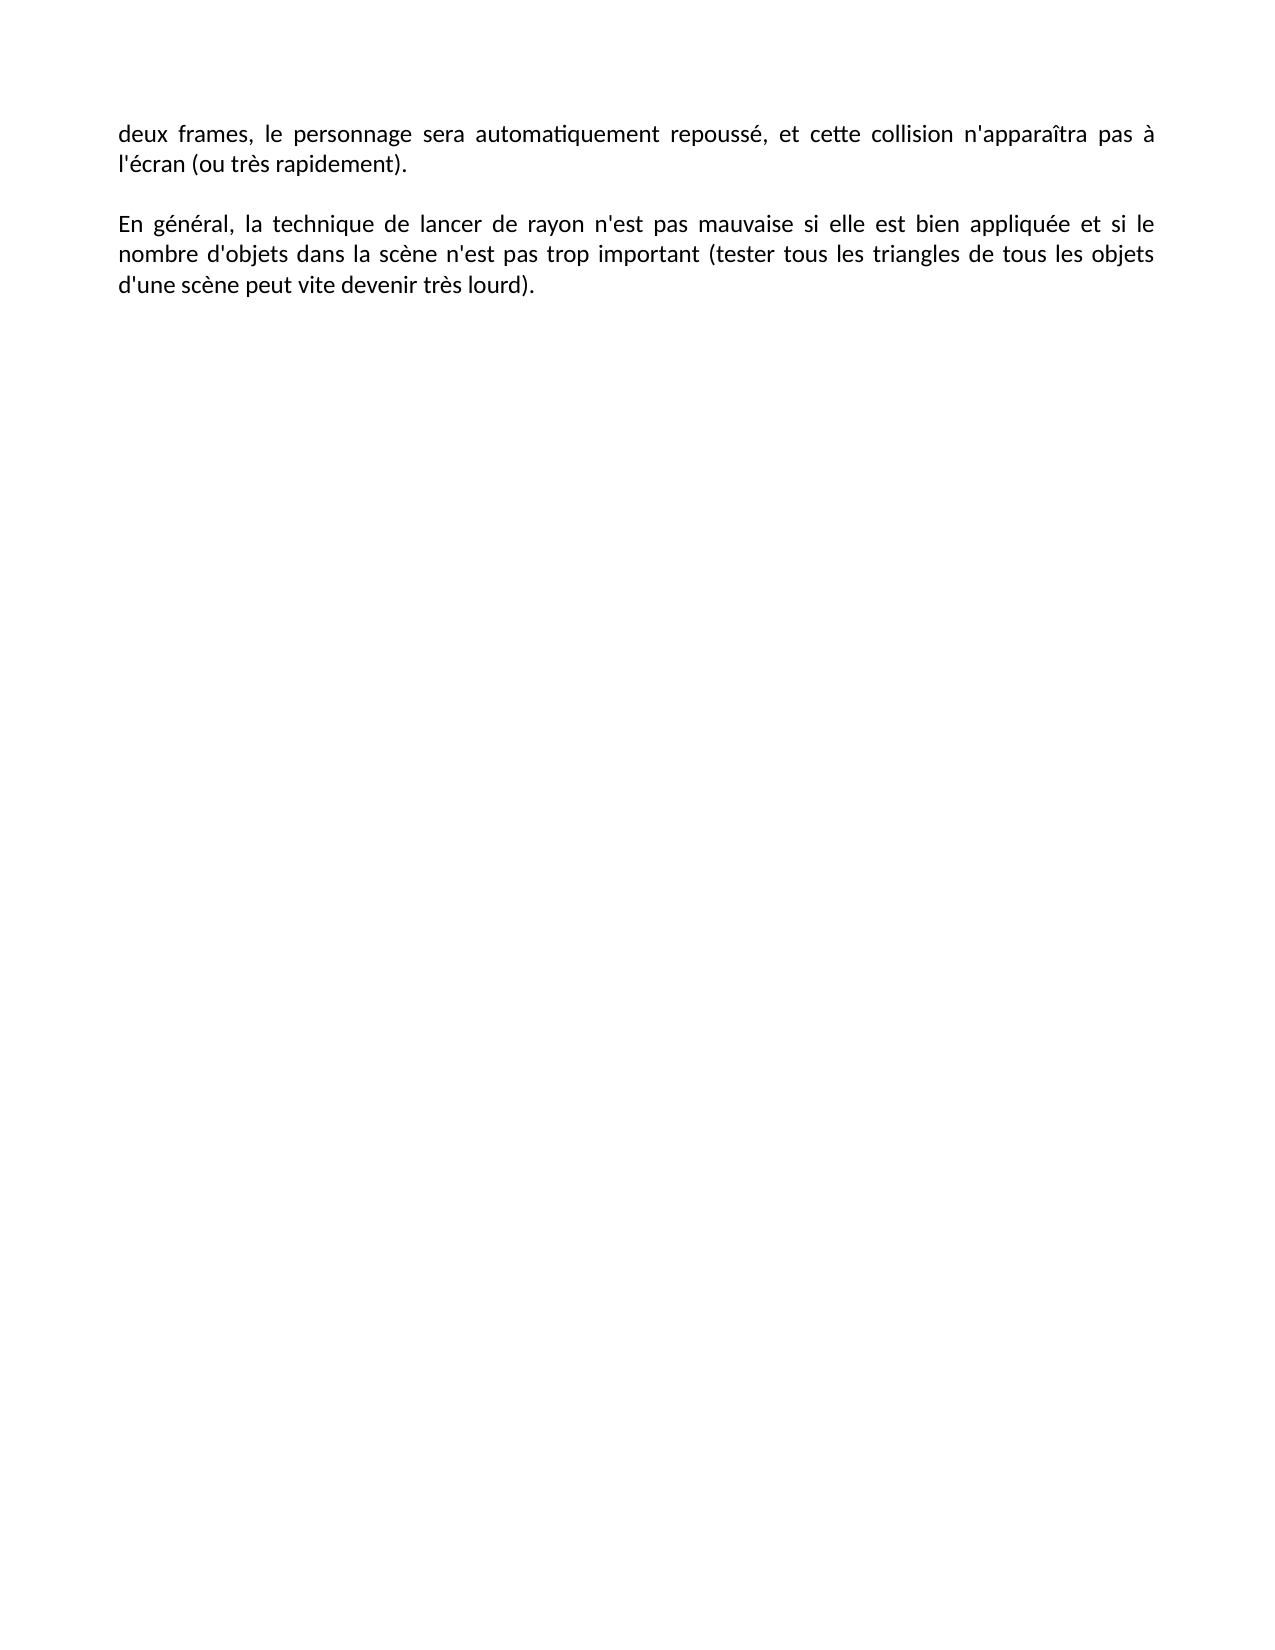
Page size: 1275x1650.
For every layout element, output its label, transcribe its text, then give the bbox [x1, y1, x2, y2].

text En général, la technique de lancer de rayon n'est pas mauvaise si elle est bien appliquée et si le nombre d'objets dans la scène n'est pas trop important (tester tous les triangles de tous les objets d'une scène peut vite devenir très lourd). [118, 208, 1157, 299]
text deux frames, le personnage sera automatiquement repoussé, et cette collision n'apparaîtra pas à l'écran (ou très rapidement). [118, 118, 1157, 179]
